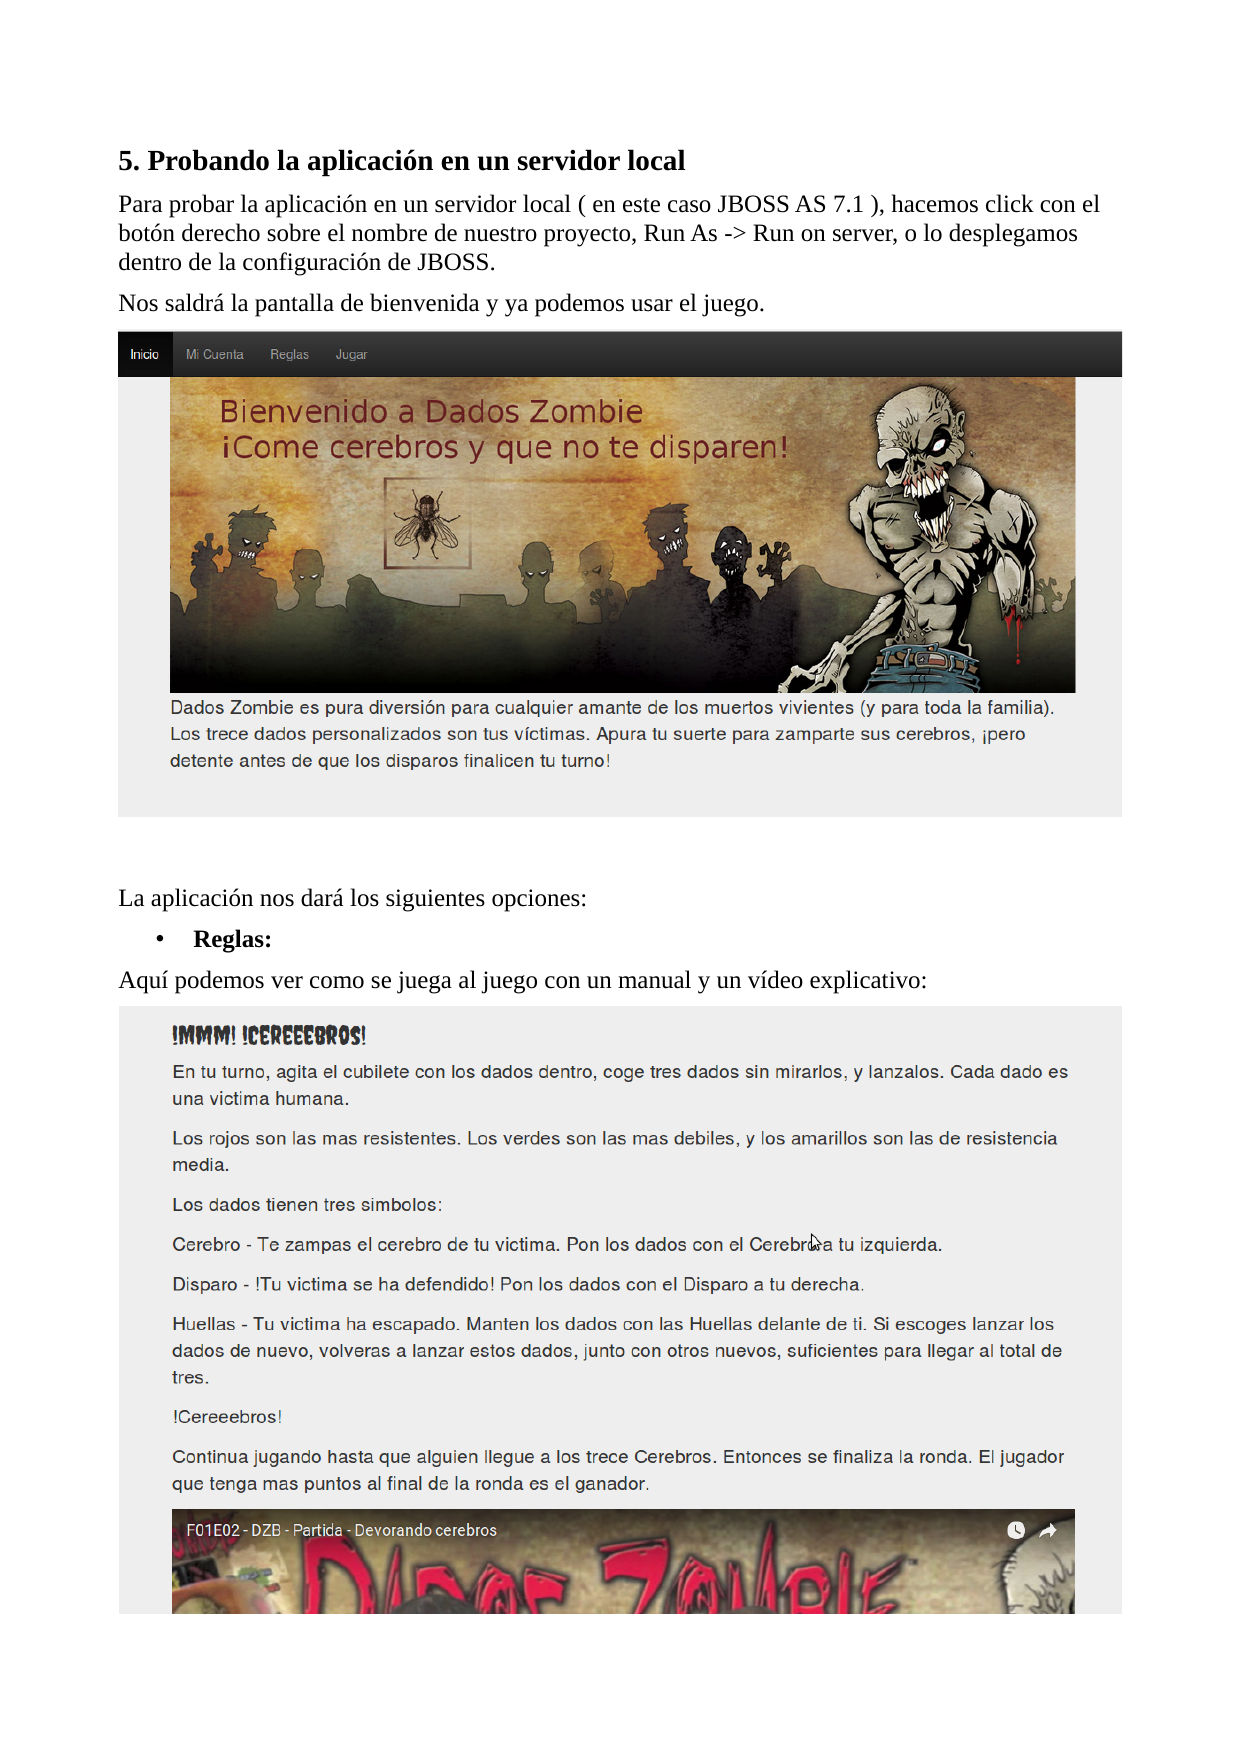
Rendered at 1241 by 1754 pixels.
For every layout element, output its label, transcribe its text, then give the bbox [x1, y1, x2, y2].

text Nos saldrá la pantalla de bienvenida y ya podemos usar el juego. [118, 288, 1122, 317]
picture [118, 1006, 1123, 1614]
text Para probar la aplicación en un servidor local ( en este caso JBOSS AS 7.1 ), hacemos click con el botón derecho sobre el nombre de nuestro proyecto, Run As -> Run on server, o lo desplegamos dentro de la configuración de JBOSS. [118, 189, 1122, 275]
subtitle 5. Probando la aplicación en un servidor local [118, 143, 1122, 177]
list Reglas: [156, 924, 1122, 953]
text Aquí podemos ver como se juega al juego con un manual y un vídeo explicativo: [118, 966, 1122, 994]
picture [118, 329, 1123, 817]
subtitle La aplicación nos dará los siguientes opciones: [118, 883, 1122, 912]
